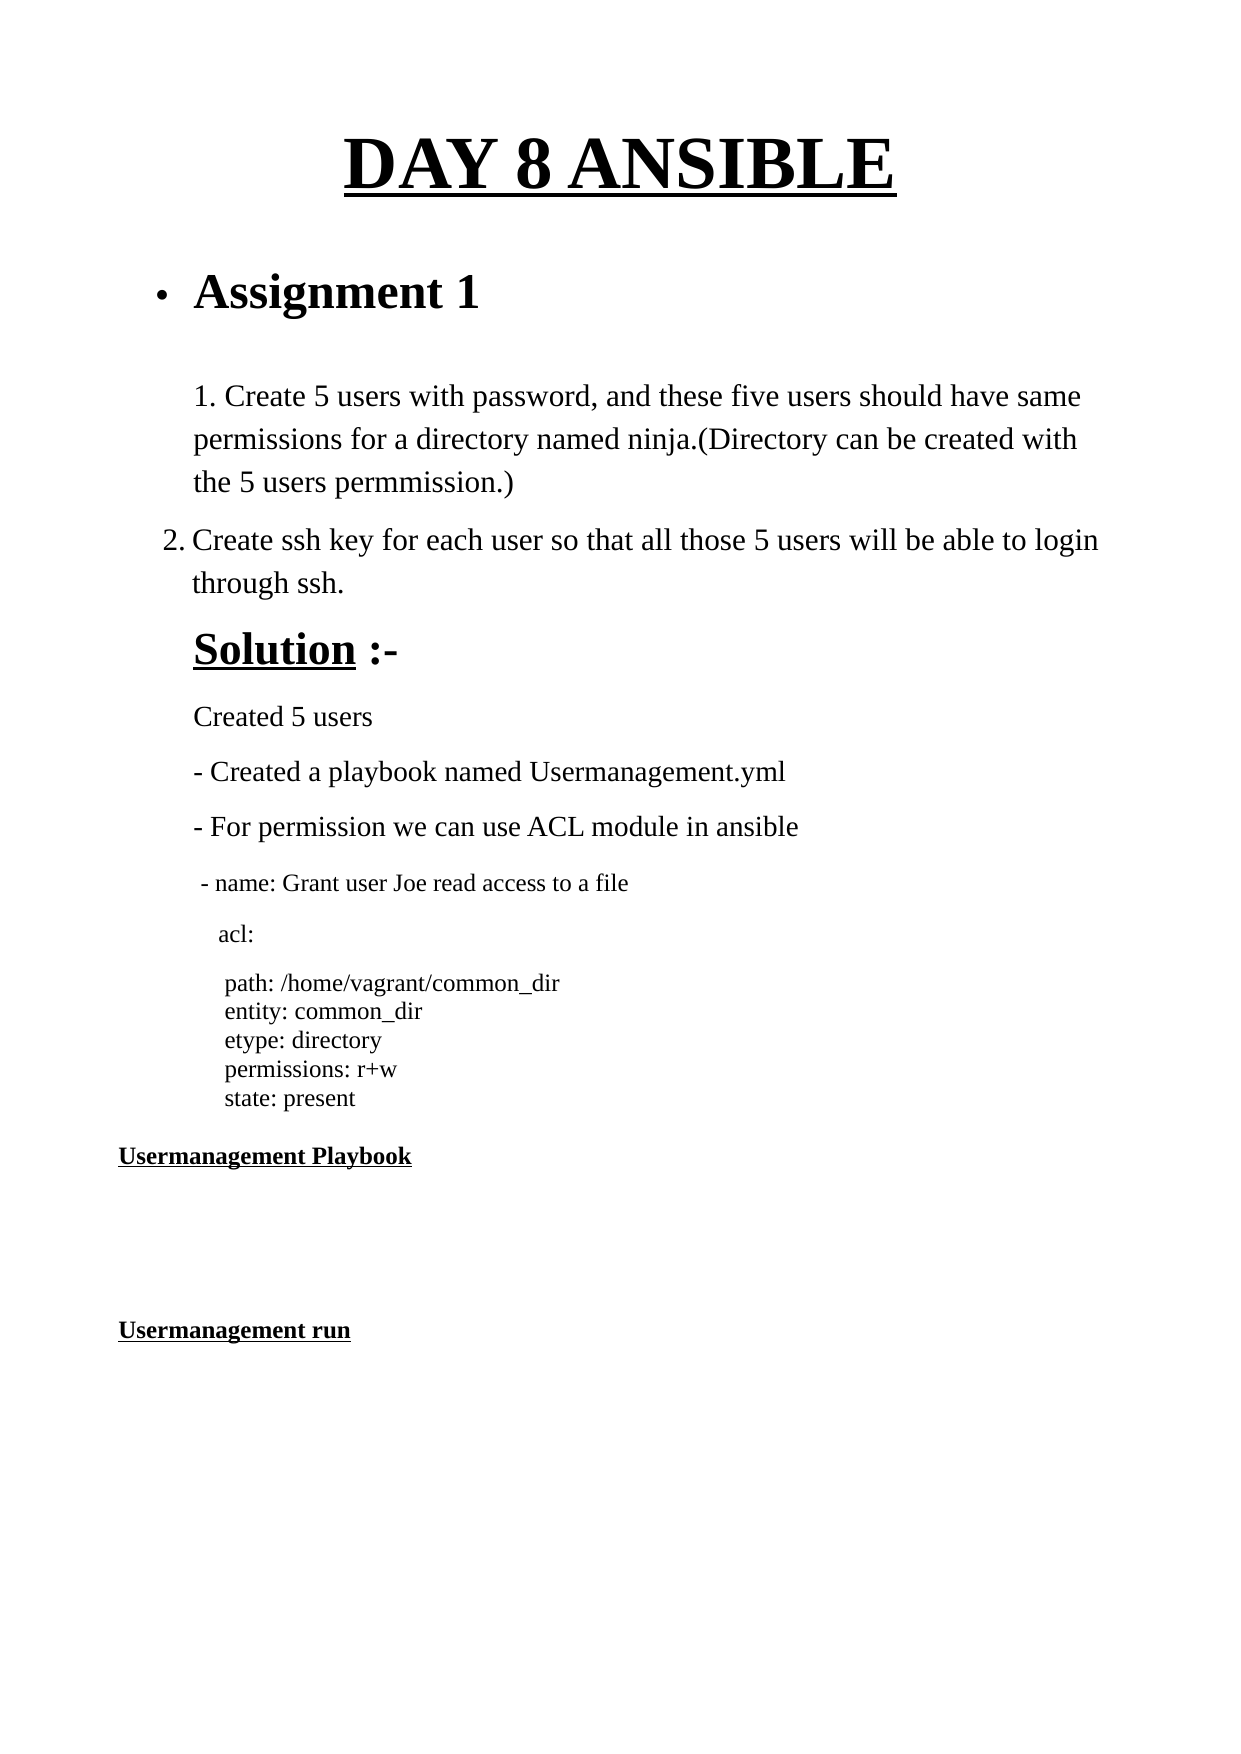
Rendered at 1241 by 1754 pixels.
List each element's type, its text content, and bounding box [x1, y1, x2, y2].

text Usermanagement run [118, 1316, 1122, 1344]
list Solution :- [156, 622, 1122, 674]
text Usermanagement Playbook [118, 1141, 1122, 1170]
list Created 5 users [156, 699, 1122, 733]
list 1. Create 5 users with password, and these five users should have same permissions for a directory named ninja.(Directory can be created with the 5 users permmission.) [156, 377, 1122, 499]
list acl: [156, 919, 1122, 947]
list - For permission we can use ACL module in ansible [156, 809, 1122, 843]
text permissions: r+w [118, 1054, 1122, 1083]
list Assignment 1 [156, 262, 1122, 319]
text DAY 8 ANSIBLE [118, 118, 1122, 204]
list Create ssh key for each user so that all those 5 users will be able to login through ssh. [162, 521, 1122, 600]
text path: /home/vagrant/common_dir [118, 968, 1122, 996]
text state: present [118, 1083, 1122, 1111]
list - name: Grant user Joe read access to a file [156, 864, 1122, 897]
text entity: common_dir [118, 996, 1122, 1025]
list - Created a playbook named Usermanagement.yml [156, 754, 1122, 788]
text etype: directory [118, 1025, 1122, 1054]
